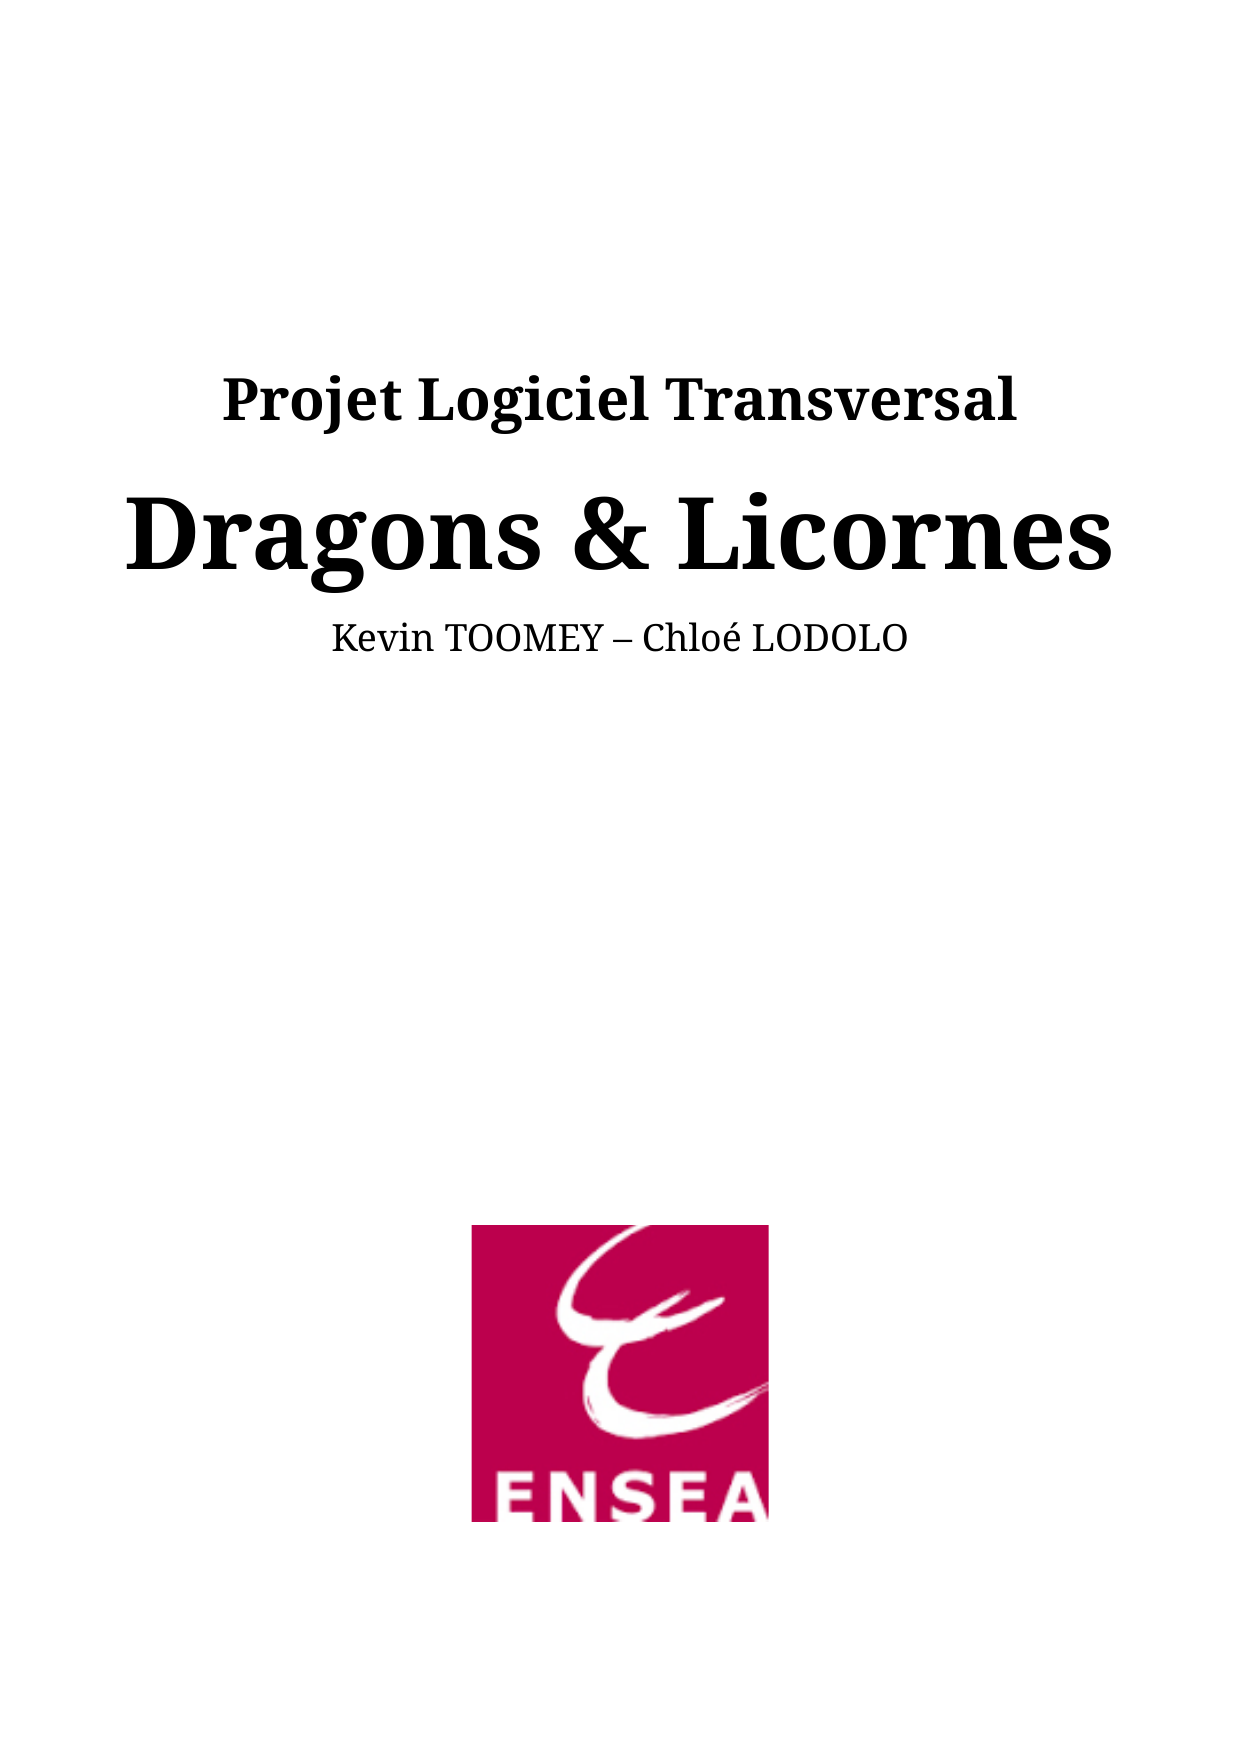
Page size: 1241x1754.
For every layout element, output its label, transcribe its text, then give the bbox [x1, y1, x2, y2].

title Projet Logiciel Transversal [118, 358, 1122, 438]
picture [471, 1225, 769, 1522]
title Dragons & Licornes [118, 463, 1122, 599]
subtitle Kevin TOOMEY – Chloé LODOLO [118, 611, 1122, 662]
